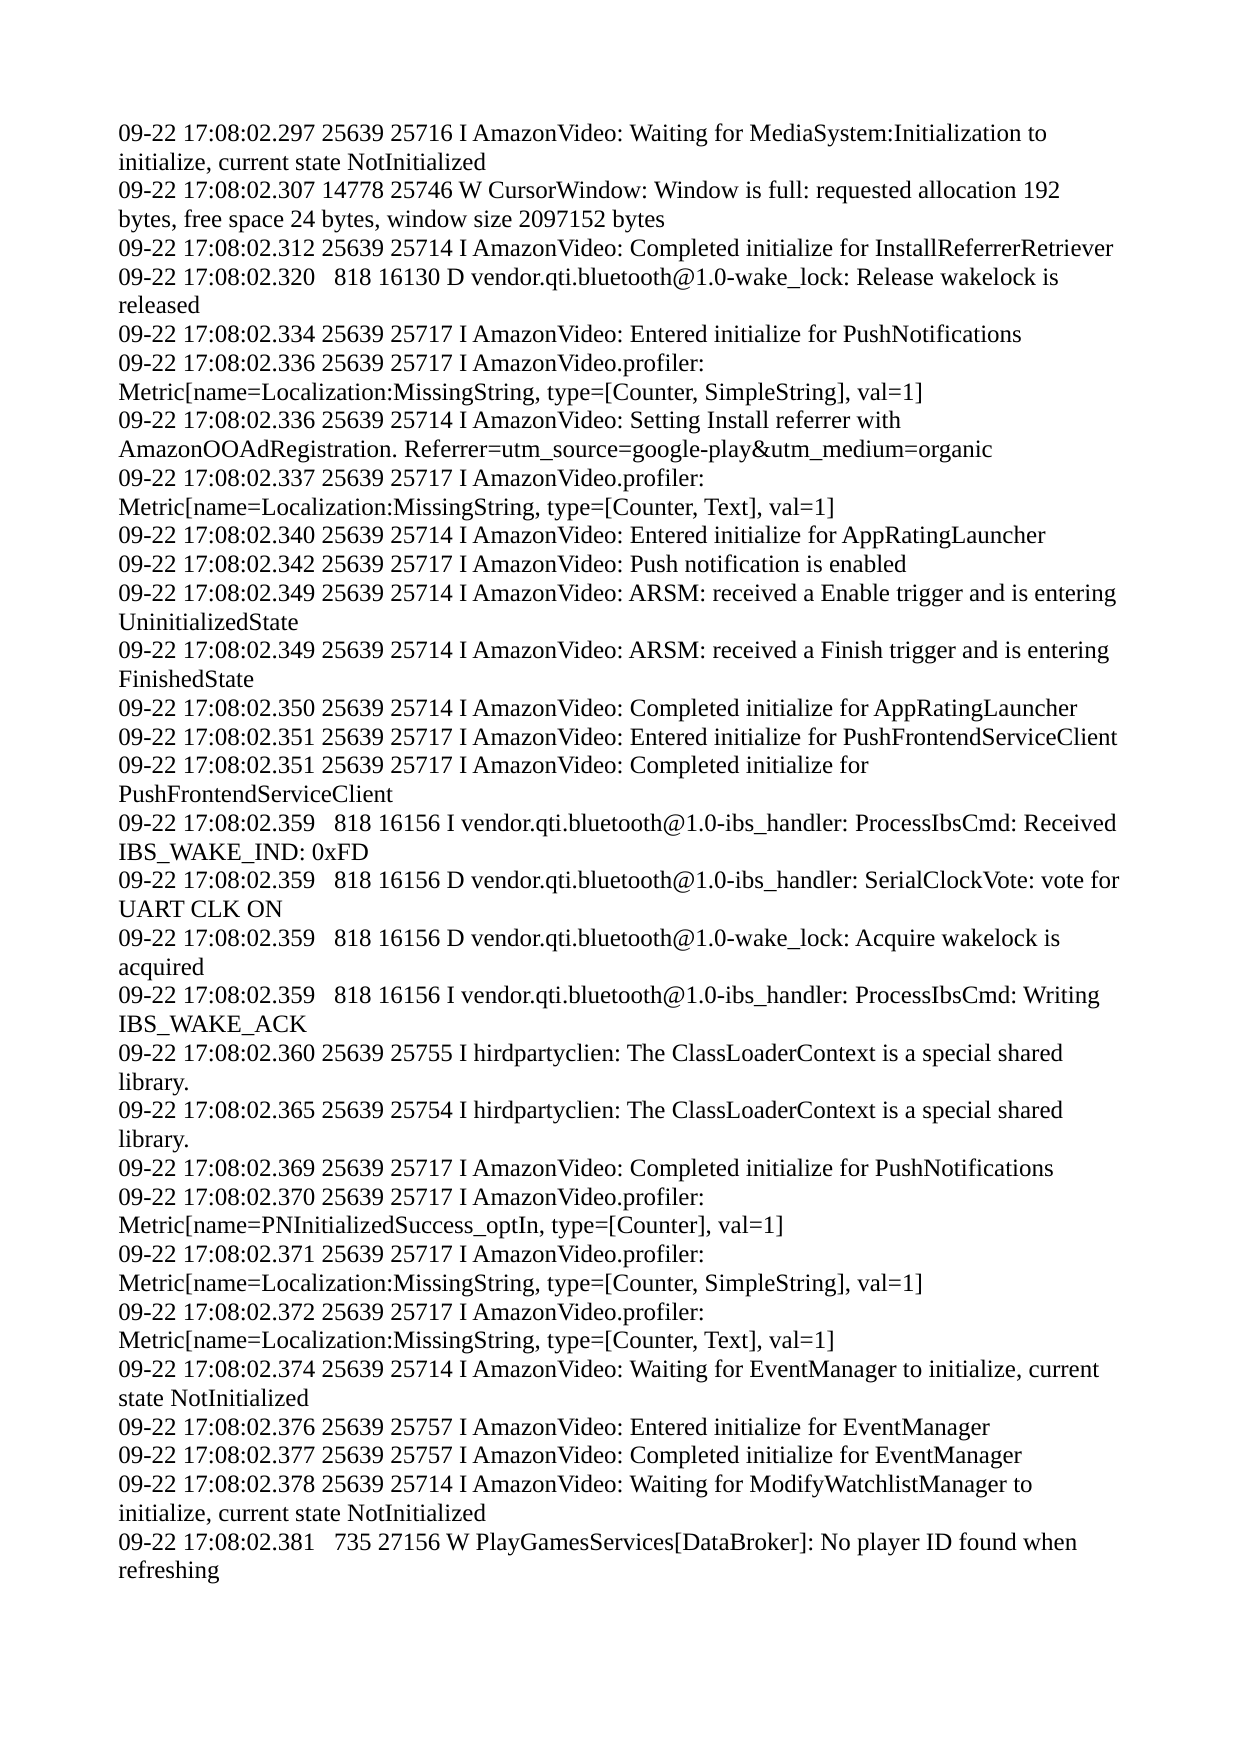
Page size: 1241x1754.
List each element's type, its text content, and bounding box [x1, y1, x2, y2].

text 09-22 17:08:02.374 25639 25714 I AmazonVideo: Waiting for EventManager to initialize, current state NotInitialized [118, 1354, 1122, 1412]
text 09-22 17:08:02.372 25639 25717 I AmazonVideo.profiler: Metric[name=Localization:MissingString, type=[Counter, Text], val=1] [118, 1297, 1122, 1354]
text 09-22 17:08:02.369 25639 25717 I AmazonVideo: Completed initialize for PushNotifications [118, 1153, 1122, 1182]
text 09-22 17:08:02.360 25639 25755 I hirdpartyclien: The ClassLoaderContext is a special shared library. [118, 1038, 1122, 1096]
text 09-22 17:08:02.377 25639 25757 I AmazonVideo: Completed initialize for EventManager [118, 1441, 1122, 1469]
text 09-22 17:08:02.297 25639 25716 I AmazonVideo: Waiting for MediaSystem:Initialization to initialize, current state NotInitialized [118, 118, 1122, 176]
text 09-22 17:08:02.376 25639 25757 I AmazonVideo: Entered initialize for EventManager [118, 1412, 1122, 1441]
text 09-22 17:08:02.334 25639 25717 I AmazonVideo: Entered initialize for PushNotifications [118, 319, 1122, 348]
text 09-22 17:08:02.340 25639 25714 I AmazonVideo: Entered initialize for AppRatingLauncher [118, 521, 1122, 549]
text 09-22 17:08:02.350 25639 25714 I AmazonVideo: Completed initialize for AppRatingLauncher [118, 693, 1122, 722]
text 09-22 17:08:02.351 25639 25717 I AmazonVideo: Entered initialize for PushFrontendServiceClient [118, 722, 1122, 751]
text 09-22 17:08:02.359 818 16156 I vendor.qti.bluetooth@1.0-ibs_handler: ProcessIbsCmd: Received IBS_WAKE_IND: 0xFD [118, 808, 1122, 866]
text 09-22 17:08:02.349 25639 25714 I AmazonVideo: ARSM: received a Finish trigger and is entering FinishedState [118, 636, 1122, 693]
text 09-22 17:08:02.336 25639 25714 I AmazonVideo: Setting Install referrer with AmazonOOAdRegistration. Referrer=utm_source=google-play&utm_medium=organic [118, 406, 1122, 463]
text 09-22 17:08:02.359 818 16156 D vendor.qti.bluetooth@1.0-wake_lock: Acquire wakelock is acquired [118, 923, 1122, 981]
text 09-22 17:08:02.359 818 16156 D vendor.qti.bluetooth@1.0-ibs_handler: SerialClockVote: vote for UART CLK ON [118, 866, 1122, 923]
text 09-22 17:08:02.336 25639 25717 I AmazonVideo.profiler: Metric[name=Localization:MissingString, type=[Counter, SimpleString], val=1] [118, 348, 1122, 406]
text 09-22 17:08:02.312 25639 25714 I AmazonVideo: Completed initialize for InstallReferrerRetriever [118, 233, 1122, 262]
text 09-22 17:08:02.378 25639 25714 I AmazonVideo: Waiting for ModifyWatchlistManager to initialize, current state NotInitialized [118, 1469, 1122, 1527]
text 09-22 17:08:02.359 818 16156 I vendor.qti.bluetooth@1.0-ibs_handler: ProcessIbsCmd: Writing IBS_WAKE_ACK [118, 981, 1122, 1038]
text 09-22 17:08:02.365 25639 25754 I hirdpartyclien: The ClassLoaderContext is a special shared library. [118, 1096, 1122, 1153]
text 09-22 17:08:02.337 25639 25717 I AmazonVideo.profiler: Metric[name=Localization:MissingString, type=[Counter, Text], val=1] [118, 463, 1122, 521]
text 09-22 17:08:02.349 25639 25714 I AmazonVideo: ARSM: received a Enable trigger and is entering UninitializedState [118, 578, 1122, 636]
text 09-22 17:08:02.381 735 27156 W PlayGamesServices[DataBroker]: No player ID found when refreshing [118, 1527, 1122, 1584]
text 09-22 17:08:02.351 25639 25717 I AmazonVideo: Completed initialize for PushFrontendServiceClient [118, 751, 1122, 808]
text 09-22 17:08:02.371 25639 25717 I AmazonVideo.profiler: Metric[name=Localization:MissingString, type=[Counter, SimpleString], val=1] [118, 1239, 1122, 1297]
text 09-22 17:08:02.320 818 16130 D vendor.qti.bluetooth@1.0-wake_lock: Release wakelock is released [118, 262, 1122, 319]
text 09-22 17:08:02.370 25639 25717 I AmazonVideo.profiler: Metric[name=PNInitializedSuccess_optIn, type=[Counter], val=1] [118, 1182, 1122, 1239]
text 09-22 17:08:02.307 14778 25746 W CursorWindow: Window is full: requested allocation 192 bytes, free space 24 bytes, window size 2097152 bytes [118, 176, 1122, 233]
text 09-22 17:08:02.342 25639 25717 I AmazonVideo: Push notification is enabled [118, 549, 1122, 578]
